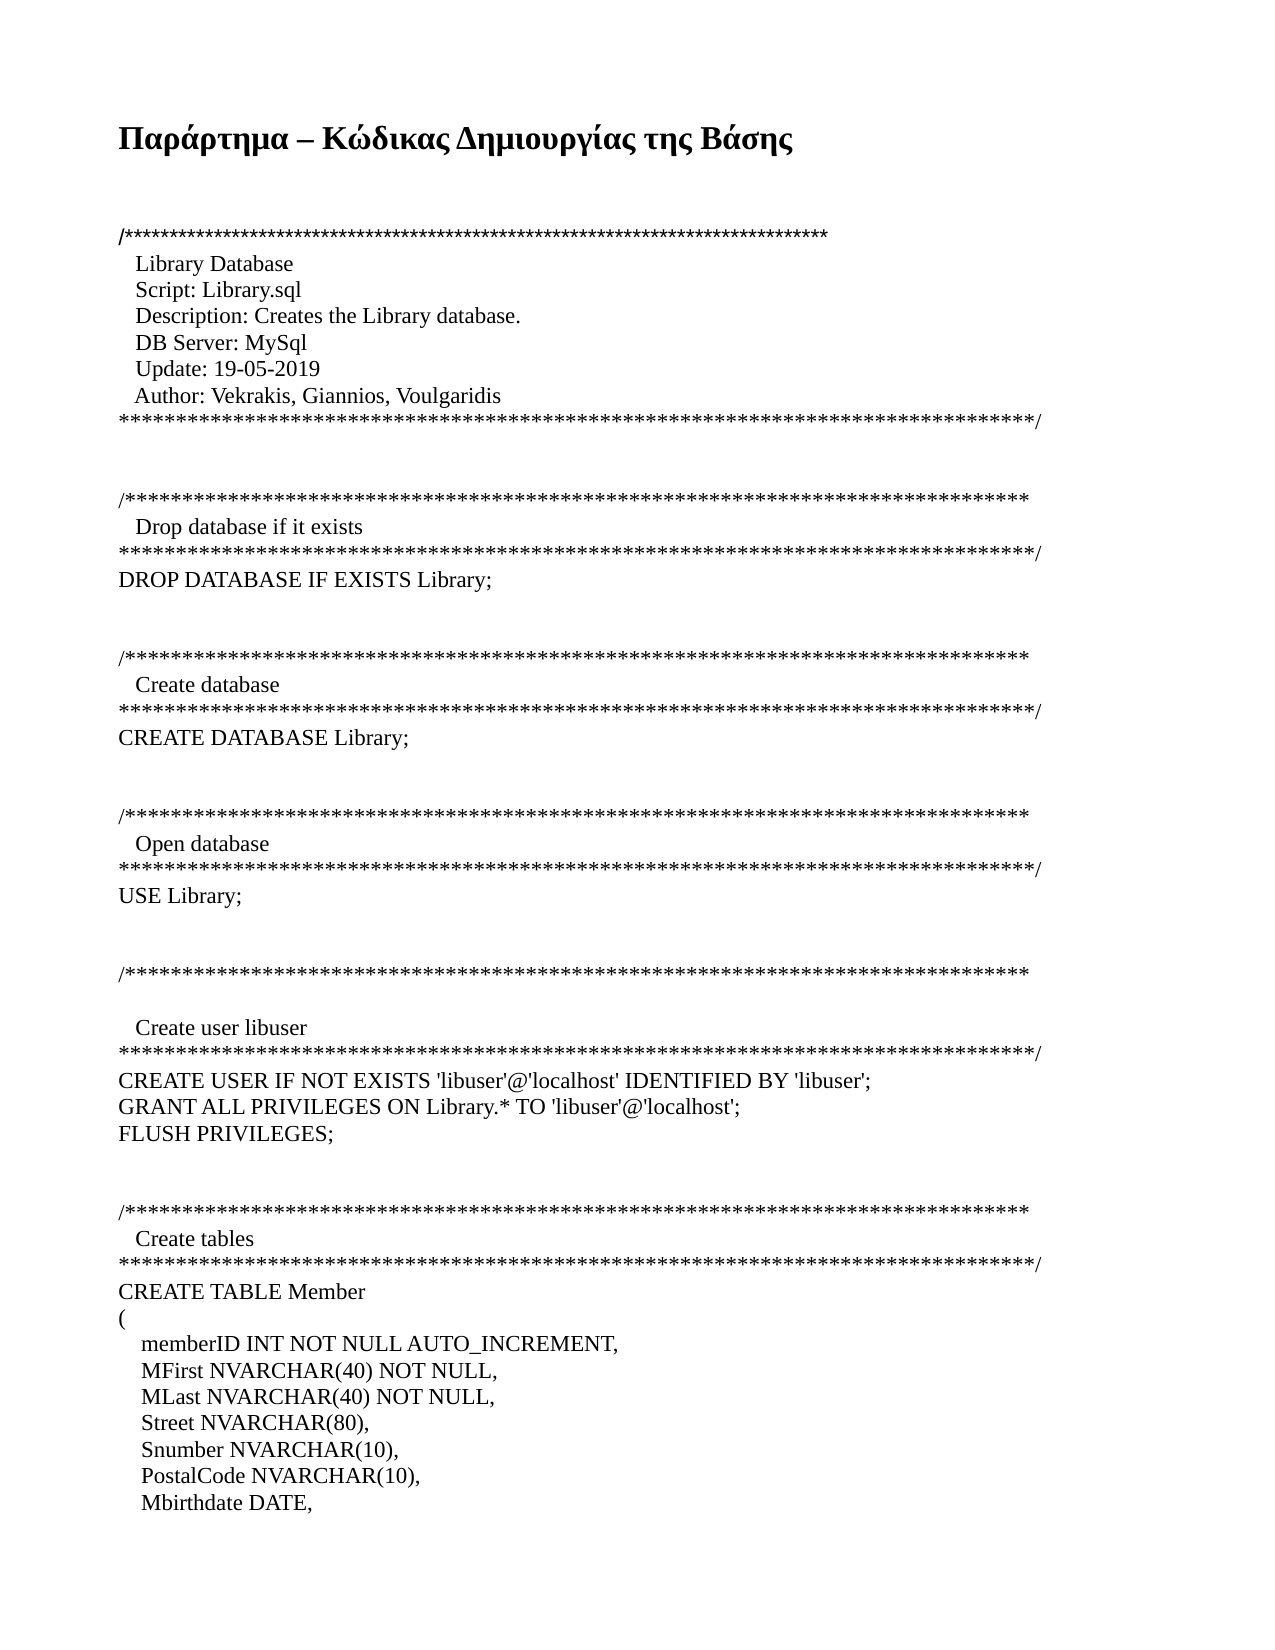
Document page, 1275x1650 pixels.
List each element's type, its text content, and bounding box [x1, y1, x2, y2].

text CREATE TABLE Member [118, 1278, 1157, 1304]
text DROP DATABASE IF EXISTS Library; [118, 566, 1157, 592]
text memberID INT NOT NULL AUTO_INCREMENT, [118, 1330, 1157, 1357]
text Description: Creates the Library database. [118, 303, 1157, 329]
text Update: 19-05-2019 [118, 355, 1157, 382]
text Open database [118, 830, 1157, 856]
text ********************************************************************************/ [118, 1041, 1157, 1067]
text /******************************************************************************* [118, 487, 1157, 513]
text /******************************************************************************* [118, 645, 1157, 672]
text ********************************************************************************/ [118, 540, 1157, 566]
text Mbirthdate DATE, [118, 1488, 1157, 1515]
text /******************************************************************************* [118, 961, 1157, 988]
text FLUSH PRIVILEGES; [118, 1119, 1157, 1146]
text /******************************************************************************* [118, 1199, 1157, 1225]
text Snumber NVARCHAR(10), [118, 1436, 1157, 1462]
text Create tables [118, 1225, 1157, 1251]
text /******************************************************************************* [118, 223, 1157, 250]
text Street NVARCHAR(80), [118, 1409, 1157, 1436]
text /******************************************************************************* [118, 803, 1157, 830]
text CREATE USER IF NOT EXISTS 'libuser'@'localhost' IDENTIFIED BY 'libuser'; [118, 1067, 1157, 1093]
text MLast NVARCHAR(40) NOT NULL, [118, 1383, 1157, 1409]
text DB Server: MySql [118, 329, 1157, 355]
text CREATE DATABASE Library; [118, 724, 1157, 751]
text GRANT ALL PRIVILEGES ON Library.* TO 'libuser'@'localhost'; [118, 1093, 1157, 1119]
text Create database [118, 672, 1157, 698]
text ********************************************************************************/ [118, 408, 1157, 434]
text Library Database [118, 250, 1157, 276]
text ********************************************************************************/ [118, 1251, 1157, 1278]
text MFirst NVARCHAR(40) NOT NULL, [118, 1357, 1157, 1383]
text Author: Vekrakis, Giannios, Voulgaridis [118, 382, 1157, 408]
text Παράρτημα – Κώδικας Δημιουργίας της Βάσης [118, 118, 1157, 156]
text ********************************************************************************/ [118, 698, 1157, 724]
text ( [118, 1304, 1157, 1330]
text ********************************************************************************/ [118, 856, 1157, 882]
text Script: Library.sql [118, 276, 1157, 303]
text Drop database if it exists [118, 513, 1157, 540]
text Create user libuser [118, 1014, 1157, 1041]
text PostalCode NVARCHAR(10), [118, 1462, 1157, 1488]
text USE Library; [118, 882, 1157, 909]
